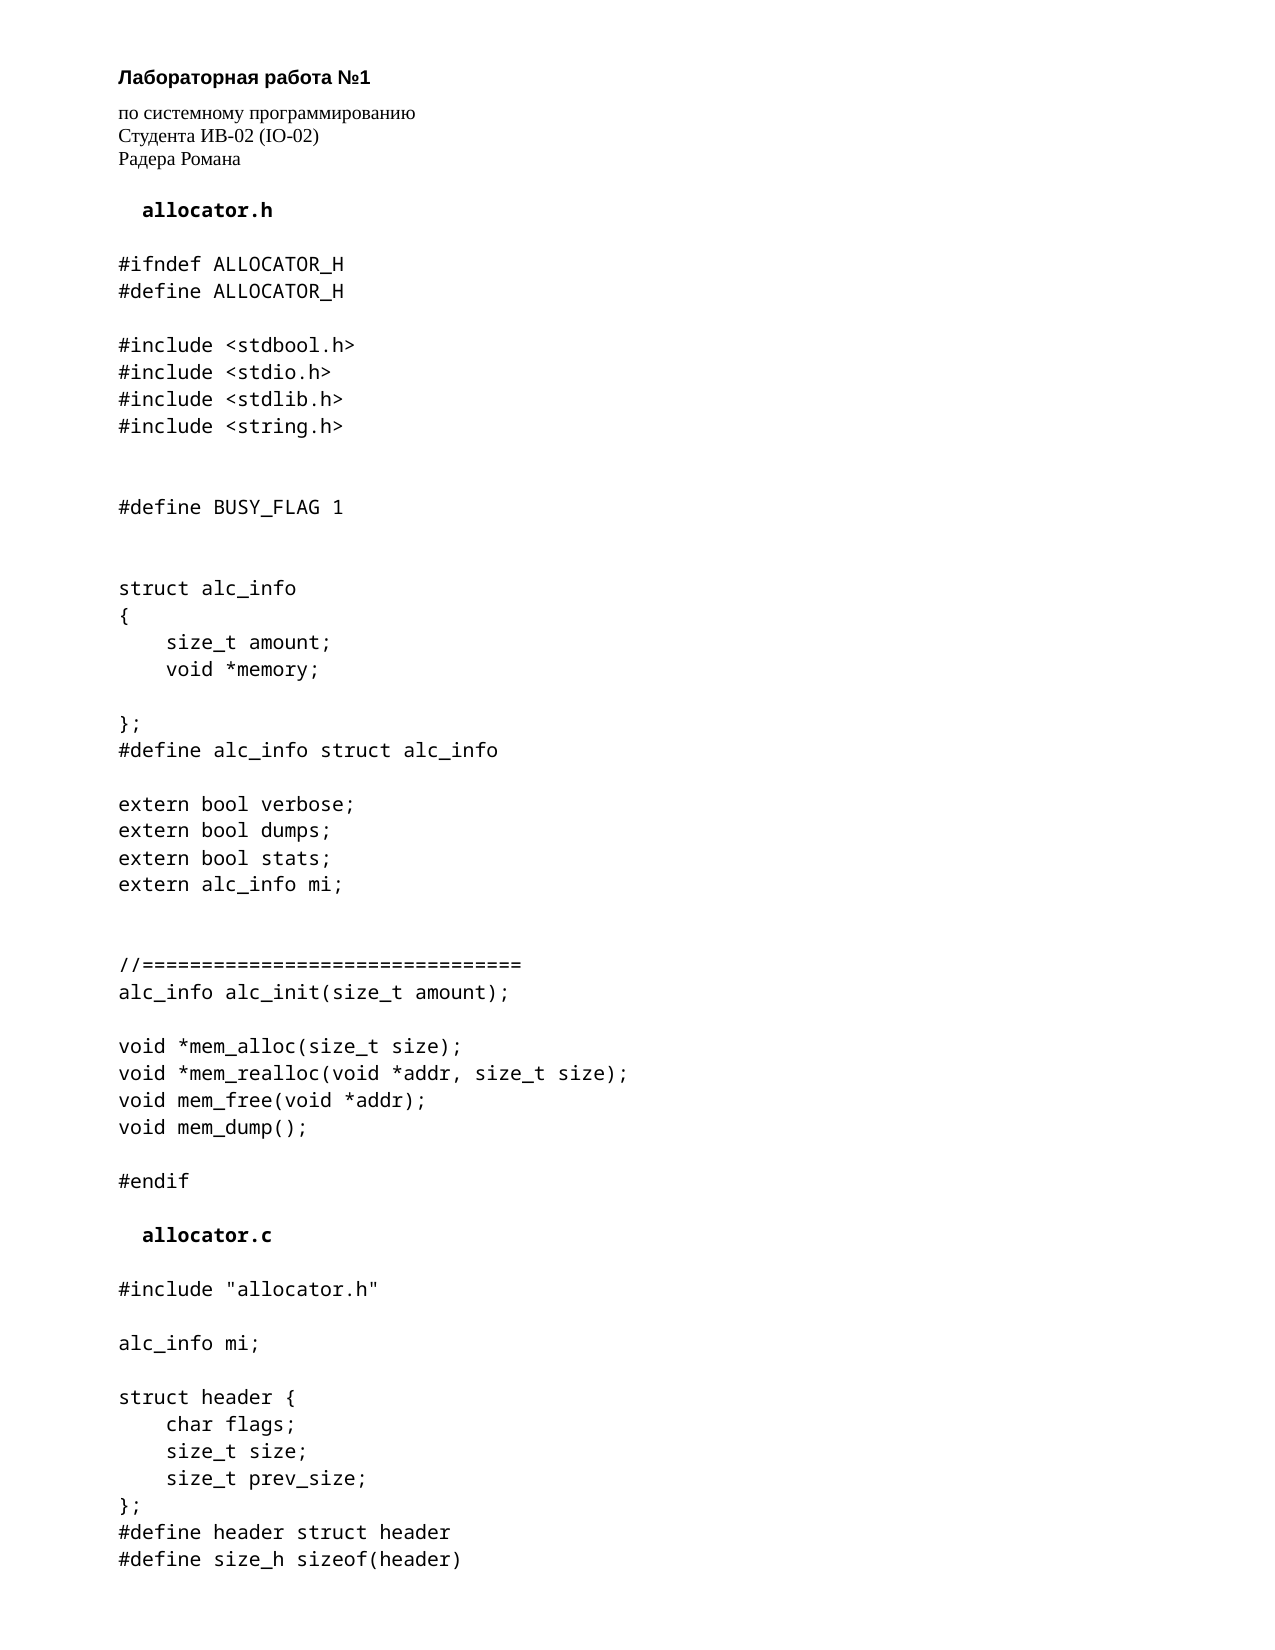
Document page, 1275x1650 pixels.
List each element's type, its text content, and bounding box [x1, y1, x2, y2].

text }; [118, 1491, 1157, 1518]
text void mem_dump(); [118, 1113, 1157, 1141]
text size_t amount; [118, 628, 1157, 655]
text #include <stdlib.h> [118, 385, 1157, 412]
text void *mem_alloc(size_t size); [118, 1033, 1157, 1059]
text #define BUSY_FLAG 1 [118, 493, 1157, 520]
text #endif [118, 1167, 1157, 1194]
text //================================ [118, 952, 1157, 979]
text void *memory; [118, 655, 1157, 682]
text по системному программированию [118, 101, 1157, 124]
text { [118, 601, 1157, 628]
subtitle Лабораторная работа №1 [118, 66, 1157, 88]
text extern alc_info mi; [118, 871, 1157, 898]
text size_t prev_size; [118, 1464, 1157, 1491]
text #include <stdio.h> [118, 358, 1157, 385]
text #include <string.h> [118, 412, 1157, 439]
text extern bool verbose; [118, 790, 1157, 817]
text }; [118, 709, 1157, 736]
text #include "allocator.h" [118, 1275, 1157, 1302]
text Радера Романа [118, 146, 1157, 169]
text alc_info mi; [118, 1329, 1157, 1356]
text allocator.c [118, 1221, 1157, 1248]
text #define alc_info struct alc_info [118, 736, 1157, 763]
text #define size_h sizeof(header) [118, 1545, 1157, 1572]
text #define ALLOCATOR_H [118, 277, 1157, 304]
text struct header { [118, 1383, 1157, 1410]
text #include <stdbool.h> [118, 331, 1157, 358]
text #ifndef ALLOCATOR_H [118, 250, 1157, 277]
text extern bool dumps; [118, 817, 1157, 844]
text #define header struct header [118, 1518, 1157, 1545]
text struct alc_info [118, 574, 1157, 601]
text size_t size; [118, 1437, 1157, 1464]
text alc_info alc_init(size_t amount); [118, 979, 1157, 1006]
text extern bool stats; [118, 844, 1157, 871]
text void *mem_realloc(void *addr, size_t size); [118, 1059, 1157, 1087]
text allocator.h [118, 196, 1157, 223]
text void mem_free(void *addr); [118, 1087, 1157, 1113]
text Студента ИВ-02 (ІО-02) [118, 124, 1157, 146]
text char flags; [118, 1410, 1157, 1437]
